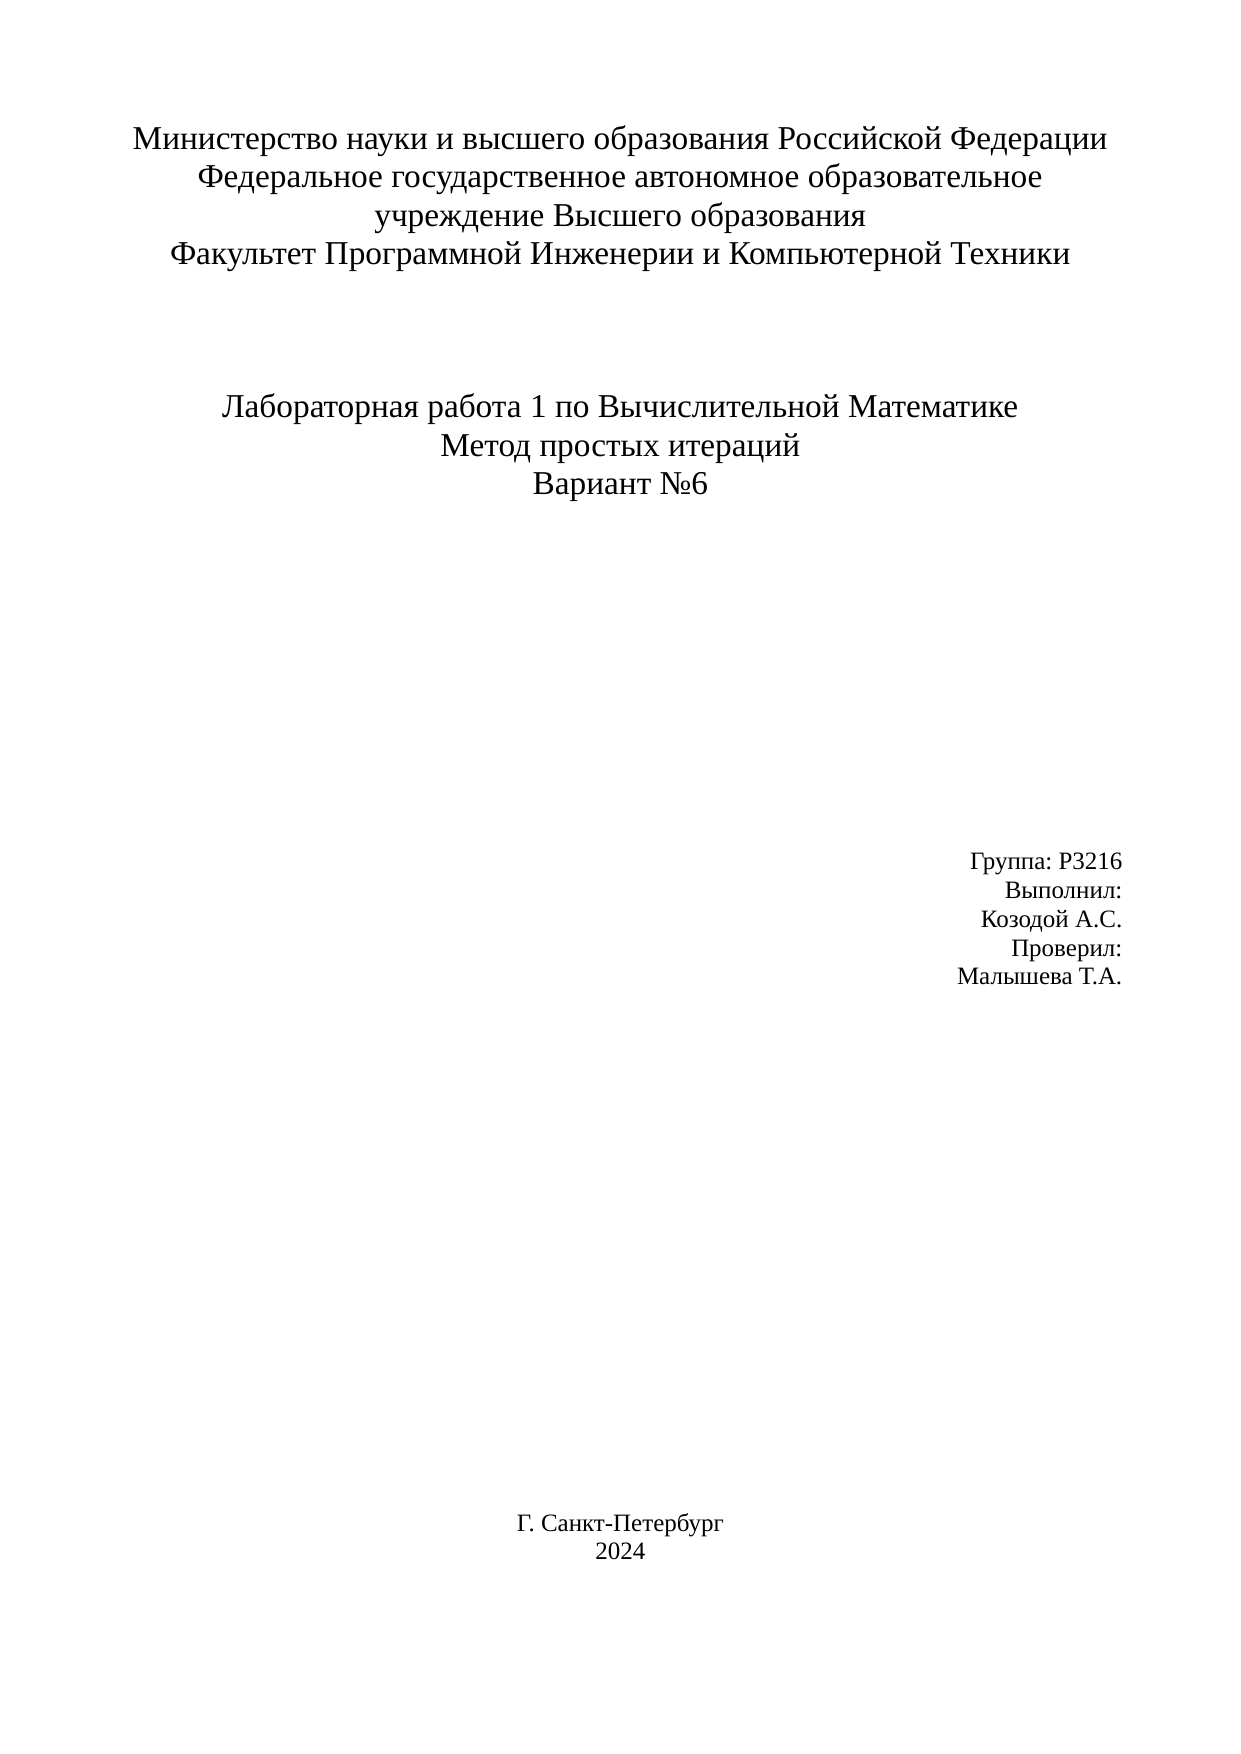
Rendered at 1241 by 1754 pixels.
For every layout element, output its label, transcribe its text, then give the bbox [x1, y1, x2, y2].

text 2024 [118, 1536, 1122, 1565]
text Козодой А.С. [118, 904, 1122, 933]
text Малышева Т.А. [118, 961, 1122, 990]
text Группа: P3216 [118, 846, 1122, 875]
text Министерство науки и высшего образования Российской Федерации [118, 118, 1122, 156]
text Проверил: [118, 933, 1122, 961]
text Выполнил: [118, 875, 1122, 904]
text Лабораторная работа 1 по Вычислительной Математике [118, 386, 1122, 425]
text Г. Санкт-Петербург [118, 1508, 1122, 1536]
text Метод простых итераций [118, 425, 1122, 463]
text Федеральное государственное автономное образовательное учреждение Высшего образования [118, 156, 1122, 233]
text Вариант №6 [118, 463, 1122, 501]
text Факультет Программной Инженерии и Компьютерной Техники [118, 233, 1122, 271]
